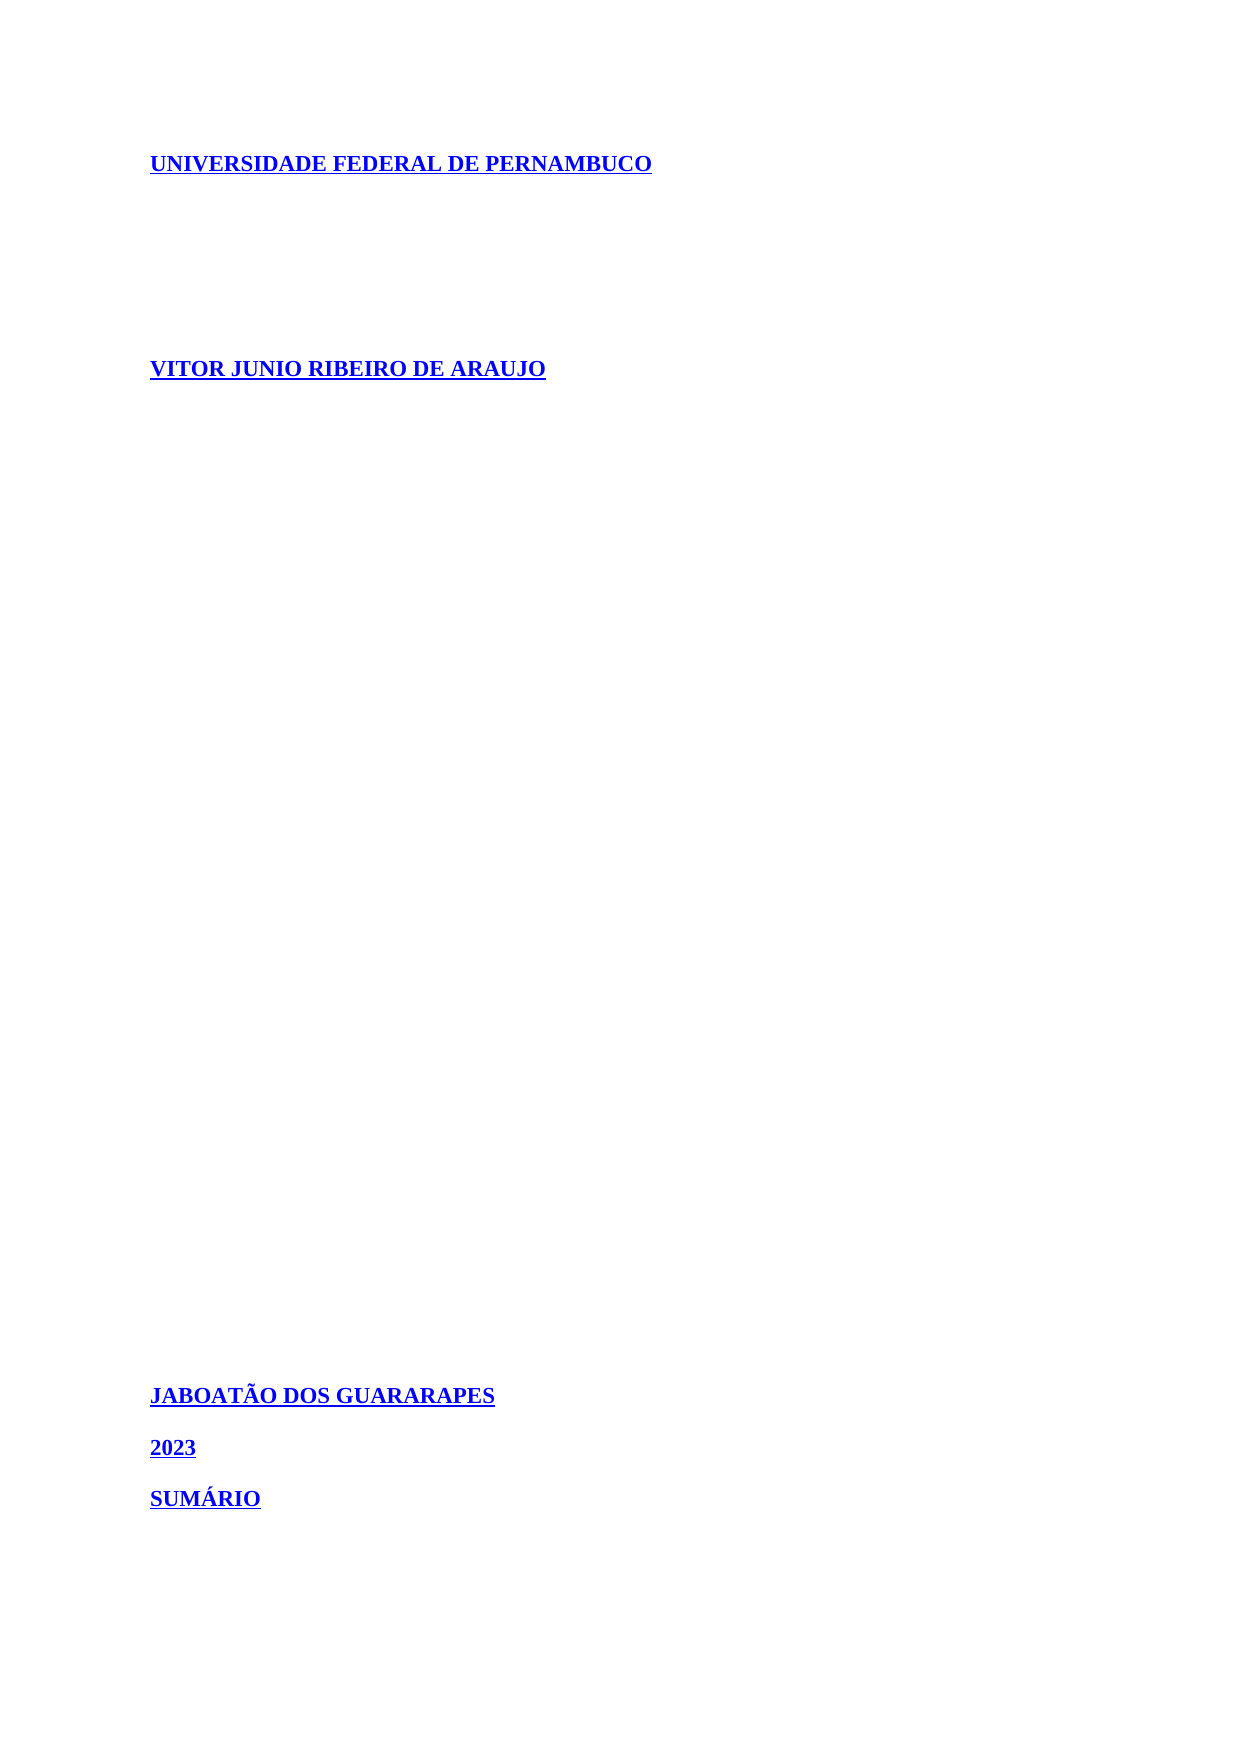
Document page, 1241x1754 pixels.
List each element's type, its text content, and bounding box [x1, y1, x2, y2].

text 2023 [150, 1434, 1090, 1460]
text SUMÁRIO [150, 1485, 1090, 1512]
text JABOATÃO DOS GUARARAPES [150, 1382, 1090, 1409]
text VITOR JUNIO RIBEIRO DE ARAUJO [150, 355, 1090, 382]
text UNIVERSIDADE FEDERAL DE PERNAMBUCO [150, 150, 1090, 176]
